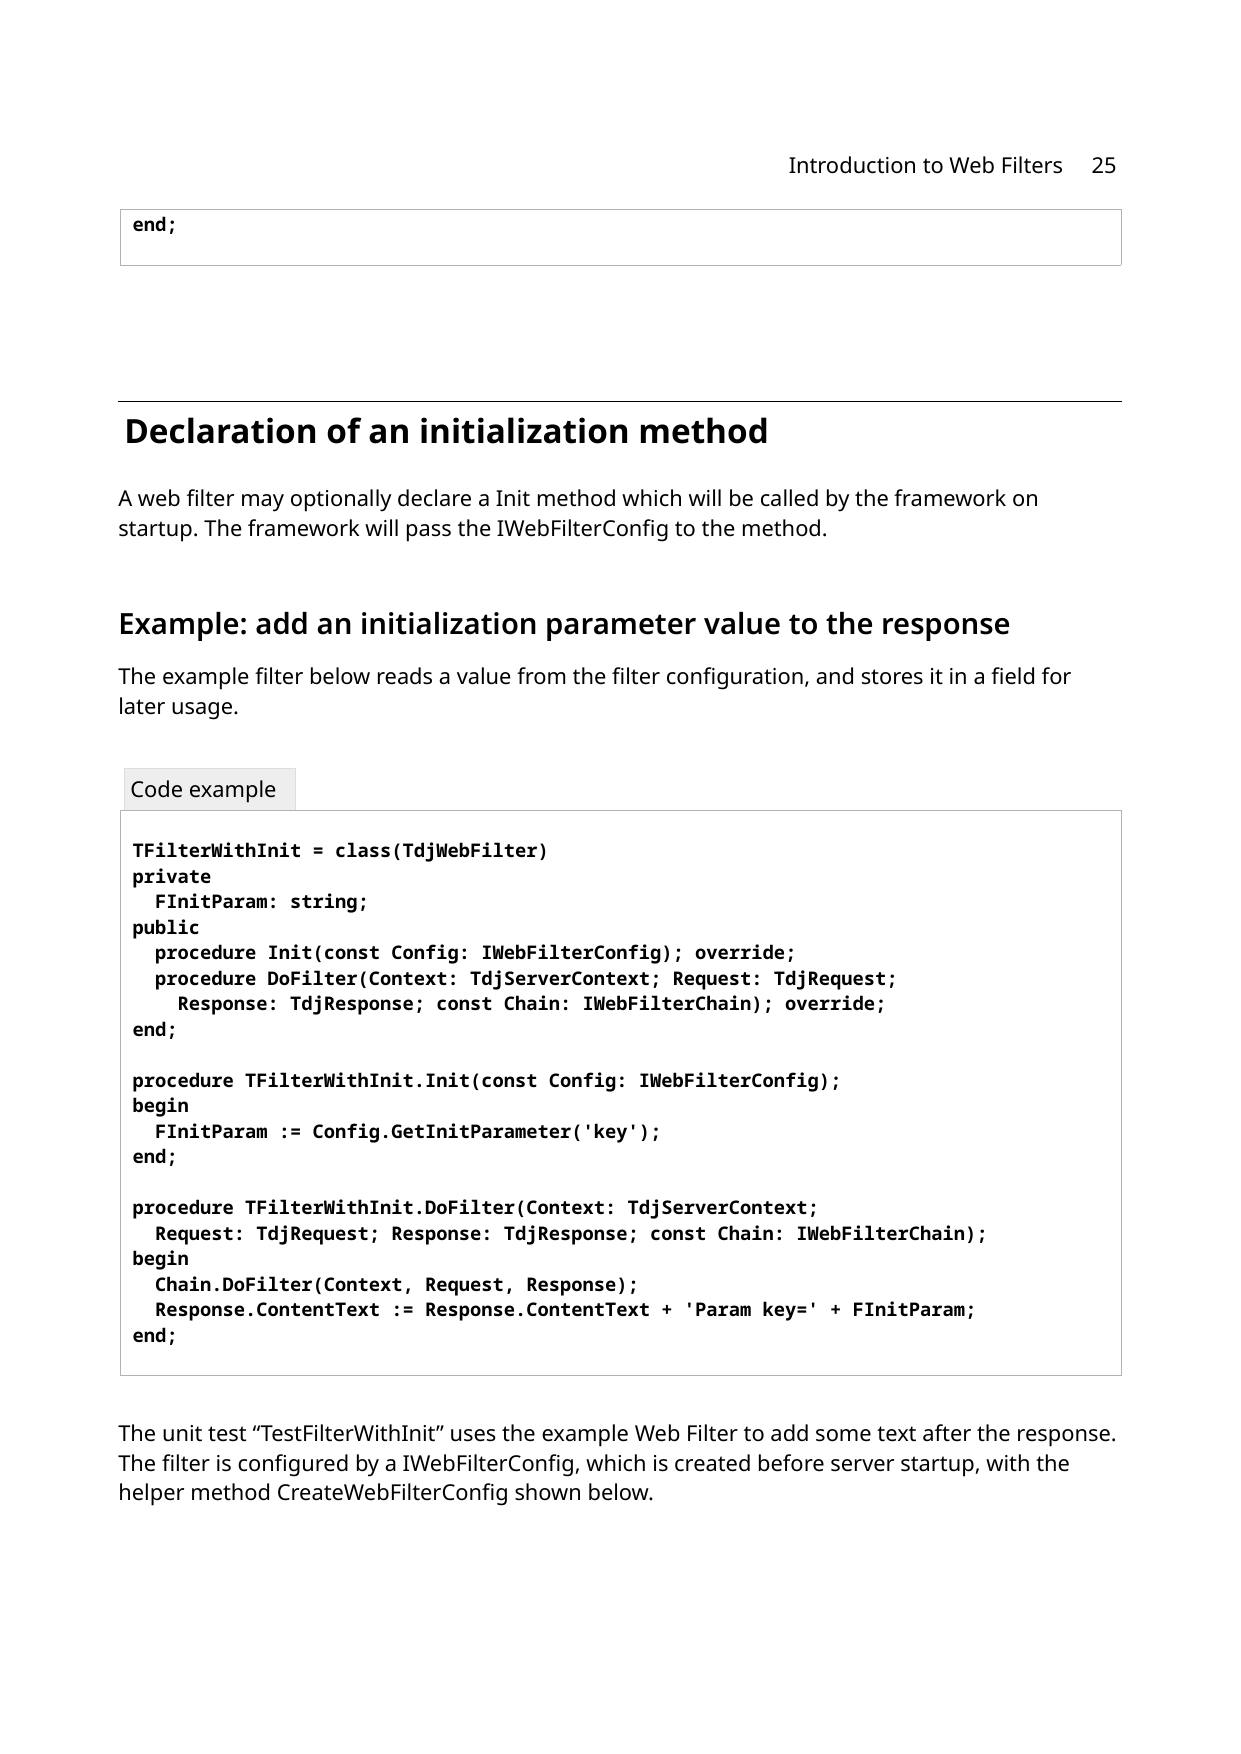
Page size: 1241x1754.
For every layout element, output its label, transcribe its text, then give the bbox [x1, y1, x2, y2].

text Request: TdjRequest; Response: TdjResponse; const Chain: IWebFilterChain); [121, 1218, 1121, 1243]
text end; procedure TFilterWithInit.DoFilter(Context: TdjServerContext; [121, 1141, 1121, 1218]
text begin [121, 1243, 1121, 1269]
text procedure DoFilter(Context: TdjServerContext; Request: TdjRequest; [121, 963, 1121, 988]
text A web filter may optionally declare a Init method which will be called by the framework on startup. The framework will pass the IWebFilterConfig to the method. [118, 483, 1122, 543]
text FInitParam: string; [121, 886, 1121, 912]
text end; [121, 210, 1121, 265]
text FInitParam := Config.GetInitParameter('key'); [121, 1116, 1121, 1141]
text The unit test “TestFilterWithInit” uses the example Web Filter to add some text after the response. The filter is configured by a IWebFilterConfig, which is created before server startup, with the helper method CreateWebFilterConfig shown below. [118, 1418, 1122, 1507]
text private [121, 861, 1121, 886]
subtitle Example: add an initialization parameter value to the response [118, 603, 1122, 643]
text procedure Init(const Config: IWebFilterConfig); override; [121, 937, 1121, 963]
text Response.ContentText := Response.ContentText + 'Param key=' + FInitParam; [121, 1294, 1121, 1320]
text Chain.DoFilter(Context, Request, Response); [121, 1269, 1121, 1294]
text Code example [125, 769, 295, 810]
text public [121, 912, 1121, 937]
text TFilterWithInit = class(TdjWebFilter) [121, 811, 1121, 861]
text end; procedure TFilterWithInit.Init(const Config: IWebFilterConfig); [121, 1014, 1121, 1090]
text begin [121, 1090, 1121, 1116]
subtitle Declaration of an initialization method [118, 402, 1122, 459]
text The example filter below reads a value from the filter configuration, and stores it in a field for later usage. [118, 661, 1122, 721]
text Response: TdjResponse; const Chain: IWebFilterChain); override; [121, 988, 1121, 1014]
text end; [121, 1320, 1121, 1375]
